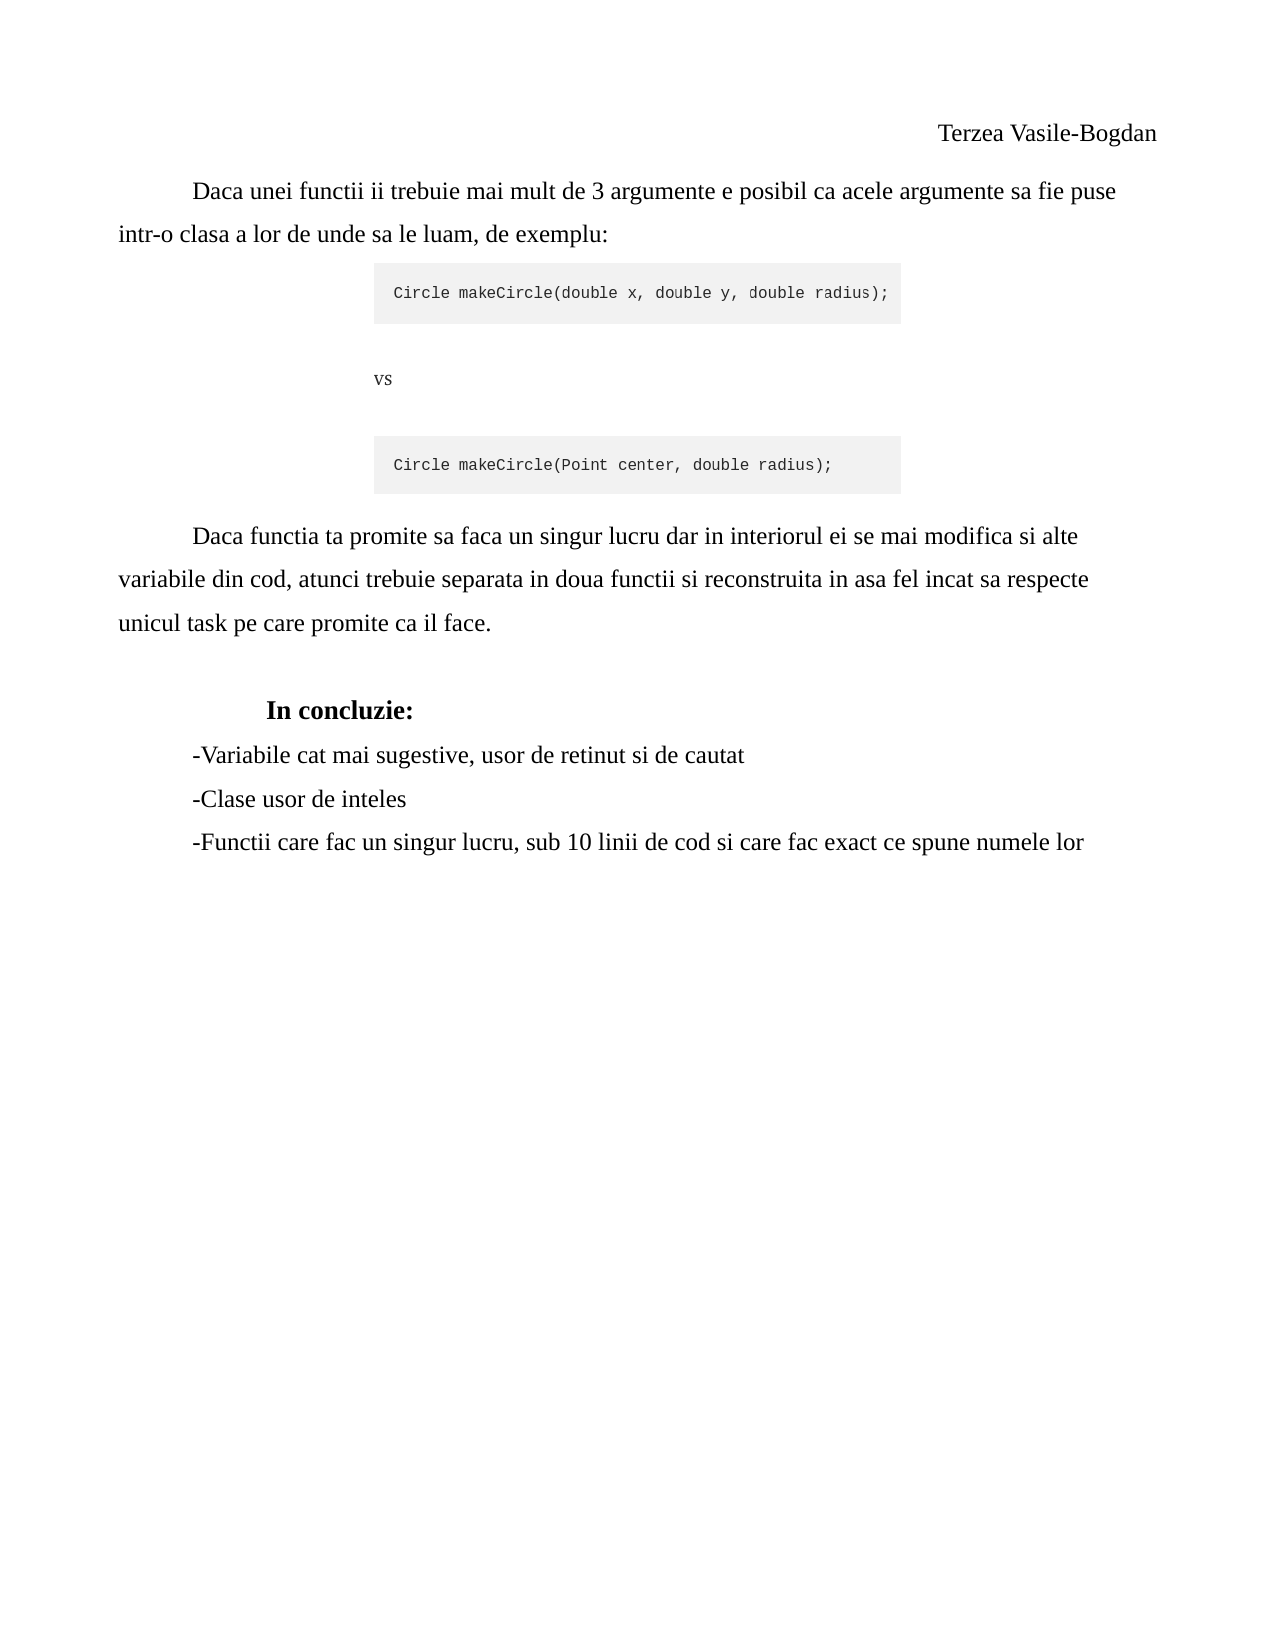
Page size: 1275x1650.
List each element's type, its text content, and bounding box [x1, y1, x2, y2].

text -Clase usor de inteles [118, 784, 1157, 812]
text Daca functia ta promite sa faca un singur lucru dar in interiorul ei se mai modifica si alte variabile din cod, atunci trebuie separata in doua functii si reconstruita in asa fel incat sa respecte unicul task pe care promite ca il face. [118, 521, 1157, 636]
text -Functii care fac un singur lucru, sub 10 linii de cod si care fac exact ce spune numele lor [118, 827, 1157, 856]
text In concluzie: [118, 694, 1157, 725]
picture [374, 262, 901, 494]
text Daca unei functii ii trebuie mai mult de 3 argumente e posibil ca acele argumente sa fie puse intr-o clasa a lor de unde sa le luam, de exemplu: [118, 176, 1157, 248]
text -Variabile cat mai sugestive, usor de retinut si de cautat [118, 741, 1157, 769]
